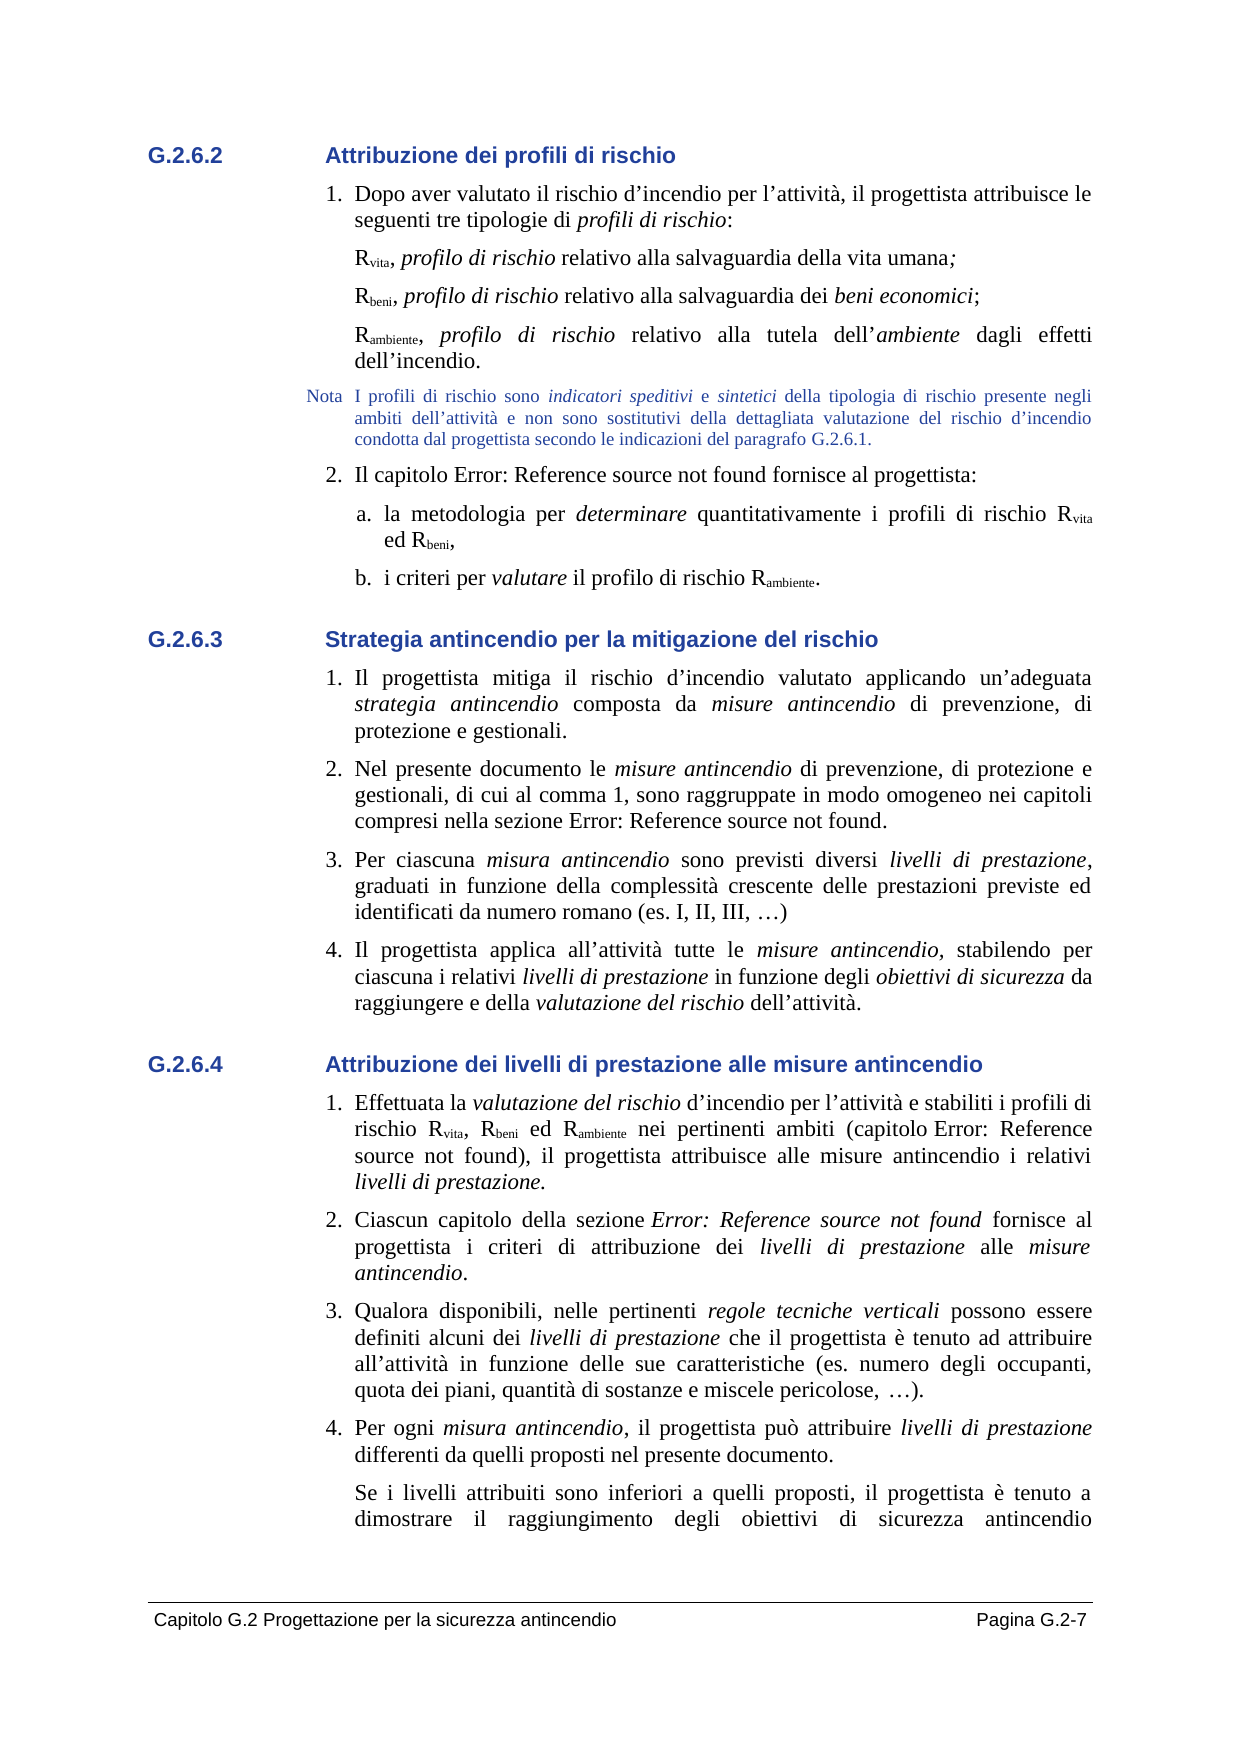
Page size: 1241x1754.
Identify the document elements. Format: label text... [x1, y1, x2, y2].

list Rbeni, profilo di rischio relativo alla salvaguardia dei beni economici; [342, 282, 1093, 309]
list Per ciascuna misura antincendio sono previsti diversi livelli di prestazione, graduati in funzione della complessità crescente delle prestazioni previste ed identificati da numero romano (es. I, II, III, …) [342, 846, 1093, 925]
list i criteri per valutare il profilo di rischio Rambiente. [372, 564, 1093, 591]
list Ciascun capitolo della sezione Errore: sorgente del riferimento non trovata fornisce al progettista i criteri di attribuzione dei livelli di prestazione alle misure antincendio. [342, 1206, 1093, 1285]
list Dopo aver valutato il rischio d’incendio per l’attività, il progettista attribuisce le seguenti tre tipologie di profili di rischio: [342, 180, 1093, 233]
list Il progettista applica all’attività tutte le misure antincendio, stabilendo per ciascuna i relativi livelli di prestazione in funzione degli obiettivi di sicurezza da raggiungere e della valutazione del rischio dell’attività. [342, 937, 1093, 1016]
list Per ogni misura antincendio, il progettista può attribuire livelli di prestazione differenti da quelli proposti nel presente documento. [342, 1414, 1093, 1467]
subtitle Attribuzione dei livelli di prestazione alle misure antincendio [148, 1051, 1093, 1077]
list I profili di rischio sono indicatori speditivi e sintetici della tipologia di rischio presente negli ambiti dell’attività e non sono sostitutivi della dettagliata valutazione del rischio d’incendio condotta dal progettista secondo le indicazioni del paragrafo G.2.6.1. [342, 385, 1093, 450]
subtitle Attribuzione dei profili di rischio [148, 142, 1093, 168]
list Effettuata la valutazione del rischio d’incendio per l’attività e stabiliti i profili di rischio Rvita, Rbeni ed Rambiente nei pertinenti ambiti (capitolo Errore: sorgente del riferimento non trovata), il progettista attribuisce alle misure antincendio i relativi livelli di prestazione. [342, 1089, 1093, 1194]
list Qualora disponibili, nelle pertinenti regole tecniche verticali possono essere definiti alcuni dei livelli di prestazione che il progettista è tenuto ad attribuire all’attività in funzione delle sue caratteristiche (es. numero degli occupanti, quota dei piani, quantità di sostanze e miscele pericolose, …). [342, 1297, 1093, 1403]
list Nel presente documento le misure antincendio di prevenzione, di protezione e gestionali, di cui al comma 1, sono raggruppate in modo omogeneo nei capitoli compresi nella sezione Errore: sorgente del riferimento non trovata. [342, 755, 1093, 834]
list Il progettista mitiga il rischio d’incendio valutato applicando un’adeguata strategia antincendio composta da misure antincendio di prevenzione, di protezione e gestionali. [342, 664, 1093, 743]
list la metodologia per determinare quantitativamente i profili di rischio Rvita ed Rbeni, [372, 500, 1093, 552]
list Rambiente, profilo di rischio relativo alla tutela dell’ambiente dagli effetti dell’incendio. [342, 321, 1093, 373]
list Rvita, profilo di rischio relativo alla salvaguardia della vita umana; [342, 244, 1093, 271]
list Se i livelli attribuiti sono inferiori a quelli proposti, il progettista è tenuto a dimostrare il raggiungimento degli obiettivi di sicurezza antincendio [342, 1479, 1093, 1532]
subtitle Strategia antincendio per la mitigazione del rischio [148, 626, 1093, 652]
list Il capitolo Errore: sorgente del riferimento non trovata fornisce al progettista: [342, 462, 1093, 488]
